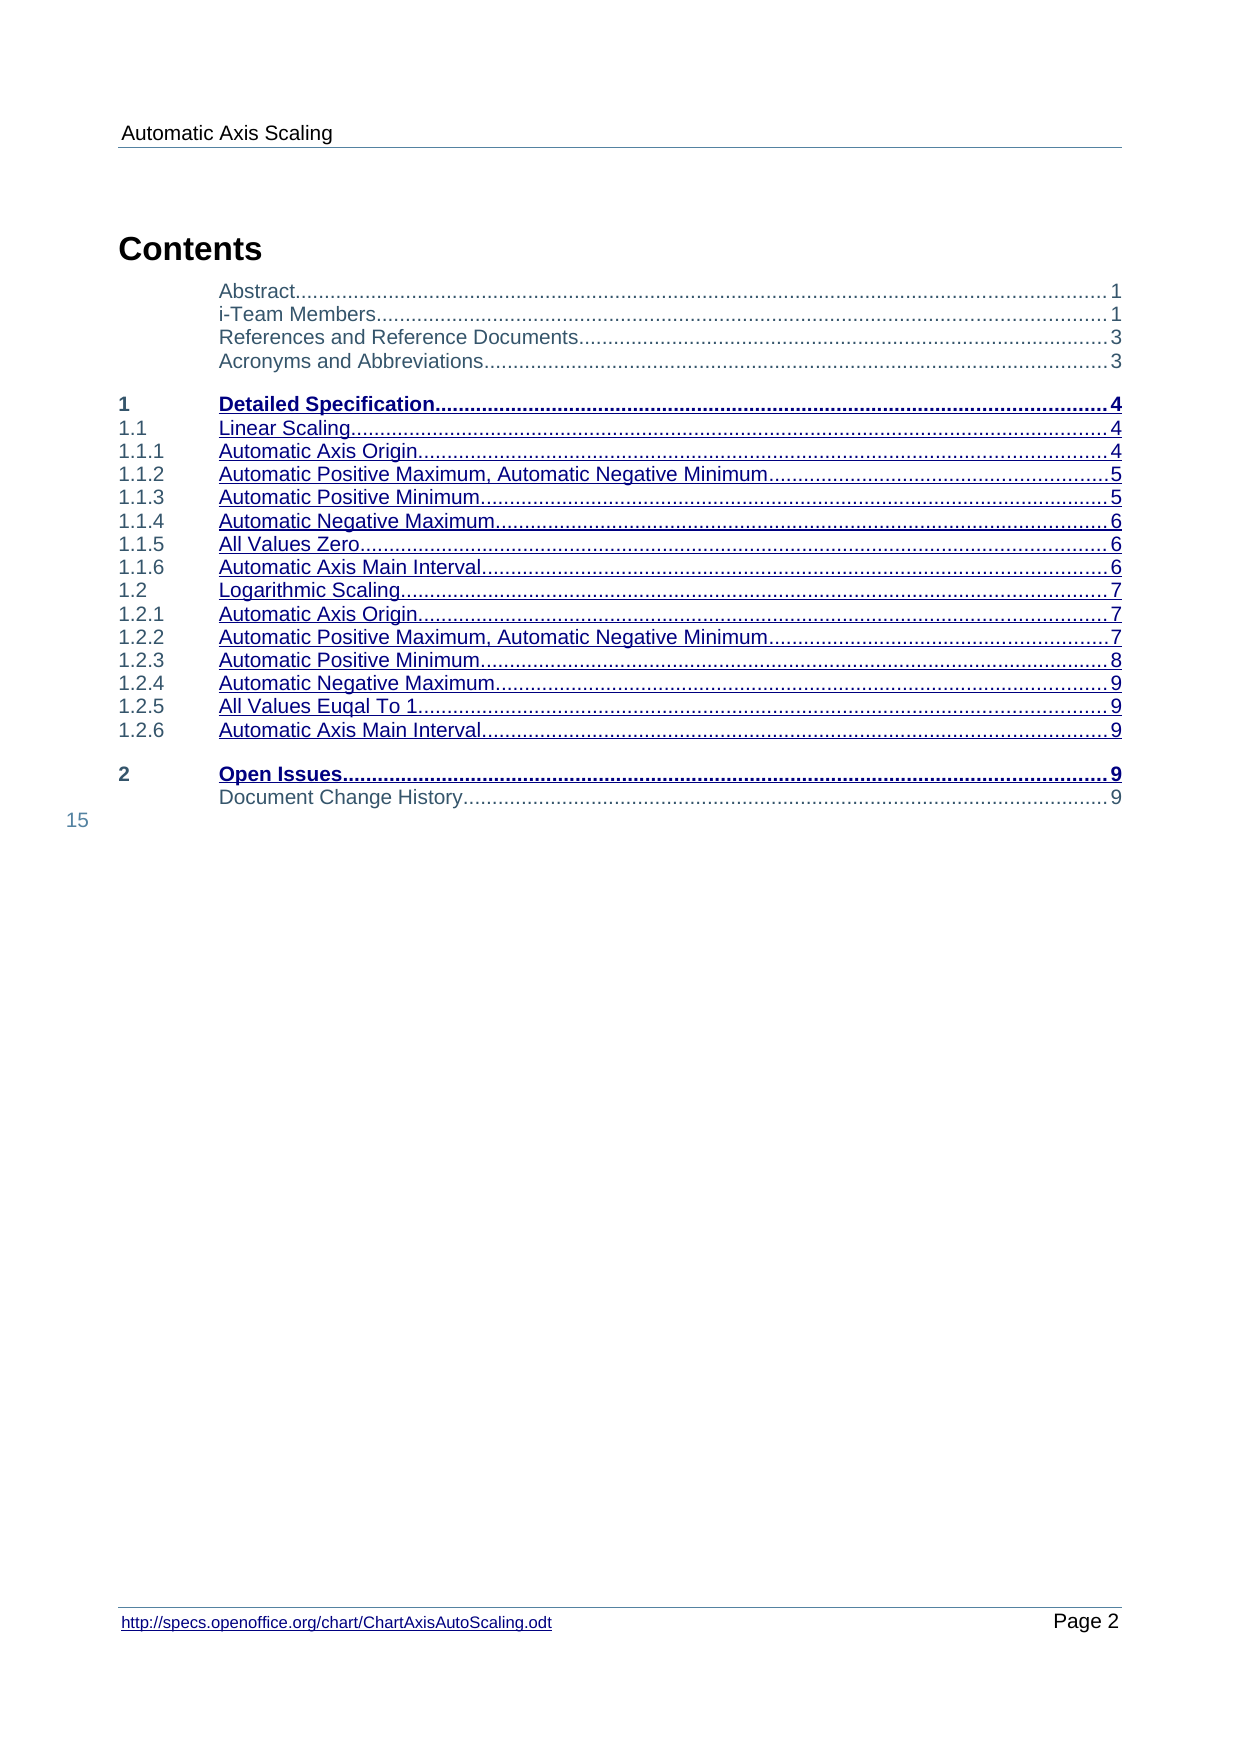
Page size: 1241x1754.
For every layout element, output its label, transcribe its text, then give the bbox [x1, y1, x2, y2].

text Abstract 1 [118, 279, 1122, 303]
text 1.1 Linear Scaling 4 [118, 416, 1122, 439]
text 1.1.1 Automatic Axis Origin 4 [118, 439, 1122, 463]
text Acronyms and Abbreviations 3 [118, 349, 1122, 372]
text 1.2.5 All Values Euqal To 1 9 [118, 695, 1122, 718]
text 2 Open Issues 9 [118, 762, 1122, 785]
text 1.1.5 All Values Zero 6 [118, 532, 1122, 556]
text 1.1.3 Automatic Positive Minimum 5 [118, 486, 1122, 509]
text 1.2.2 Automatic Positive Maximum, Automatic Negative Minimum 7 [118, 625, 1122, 648]
text 1.2.3 Automatic Positive Minimum 8 [118, 648, 1122, 672]
text 1.1.2 Automatic Positive Maximum, Automatic Negative Minimum 5 [118, 463, 1122, 486]
text 1.2 Logarithmic Scaling 7 [118, 579, 1122, 602]
text Document Change History 9 [118, 785, 1122, 808]
text References and Reference Documents 3 [118, 326, 1122, 349]
text i-Team Members 1 [118, 303, 1122, 326]
text 1.2.4 Automatic Negative Maximum 9 [118, 672, 1122, 695]
text 1.1.6 Automatic Axis Main Interval 6 [118, 556, 1122, 579]
text 1 Detailed Specification 4 [118, 393, 1122, 416]
text 1.1.4 Automatic Negative Maximum 6 [118, 509, 1122, 532]
subtitle Contents [118, 230, 1122, 267]
text 1.2.6 Automatic Axis Main Interval 9 [118, 718, 1122, 741]
text 1.2.1 Automatic Axis Origin 7 [118, 602, 1122, 625]
